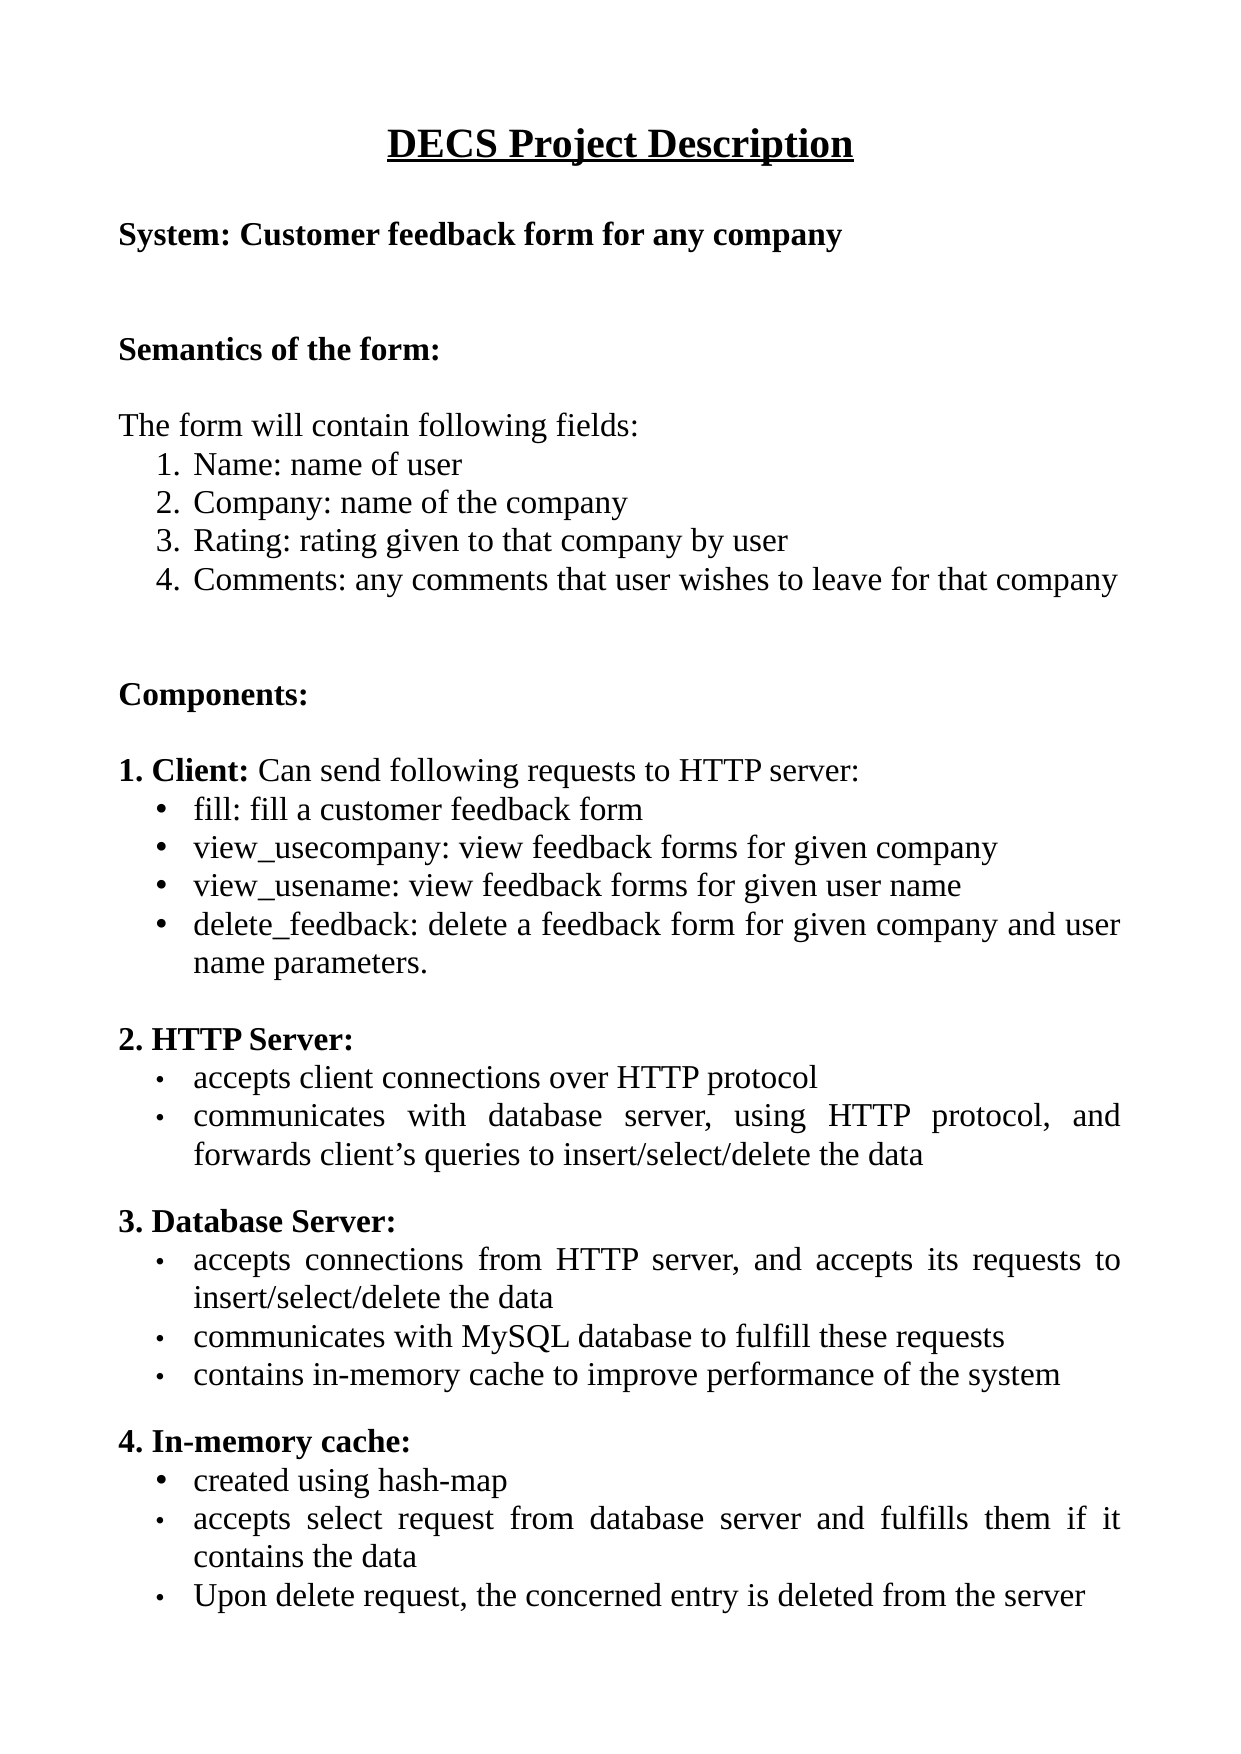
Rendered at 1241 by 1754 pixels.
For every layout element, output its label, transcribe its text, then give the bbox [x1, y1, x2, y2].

list accepts select request from database server and fulfills them if it contains the data [156, 1498, 1122, 1575]
list delete_feedback: delete a feedback form for given company and user name parameters. [156, 904, 1122, 981]
text 4. In-memory cache: [118, 1421, 1122, 1460]
list accepts client connections over HTTP protocol [156, 1057, 1122, 1096]
list Name: name of user [156, 444, 1122, 482]
list view_usename: view feedback forms for given user name [156, 866, 1122, 904]
text 2. HTTP Server: [118, 1019, 1122, 1057]
list Upon delete request, the concerned entry is deleted from the server [156, 1575, 1122, 1613]
list accepts connections from HTTP server, and accepts its requests to insert/select/delete the data [156, 1239, 1122, 1316]
list Rating: rating given to that company by user [156, 521, 1122, 559]
list fill: fill a customer feedback form [156, 789, 1122, 827]
list Comments: any comments that user wishes to leave for that company [156, 559, 1122, 597]
text Semantics of the form: [118, 329, 1122, 367]
list contains in-memory cache to improve performance of the system [156, 1354, 1122, 1393]
text System: Customer feedback form for any company [118, 214, 1122, 252]
text 1. Client: Can send following requests to HTTP server: [118, 751, 1122, 789]
list communicates with MySQL database to fulfill these requests [156, 1316, 1122, 1354]
list created using hash-map [156, 1460, 1122, 1498]
text The form will contain following fields: [118, 406, 1122, 444]
list communicates with database server, using HTTP protocol, and forwards client’s queries to insert/select/delete the data [156, 1096, 1122, 1172]
text 3. Database Server: [118, 1201, 1122, 1239]
text Components: [118, 674, 1122, 712]
list view_usecompany: view feedback forms for given company [156, 827, 1122, 866]
text DECS Project Description [118, 118, 1122, 166]
list Company: name of the company [156, 482, 1122, 521]
